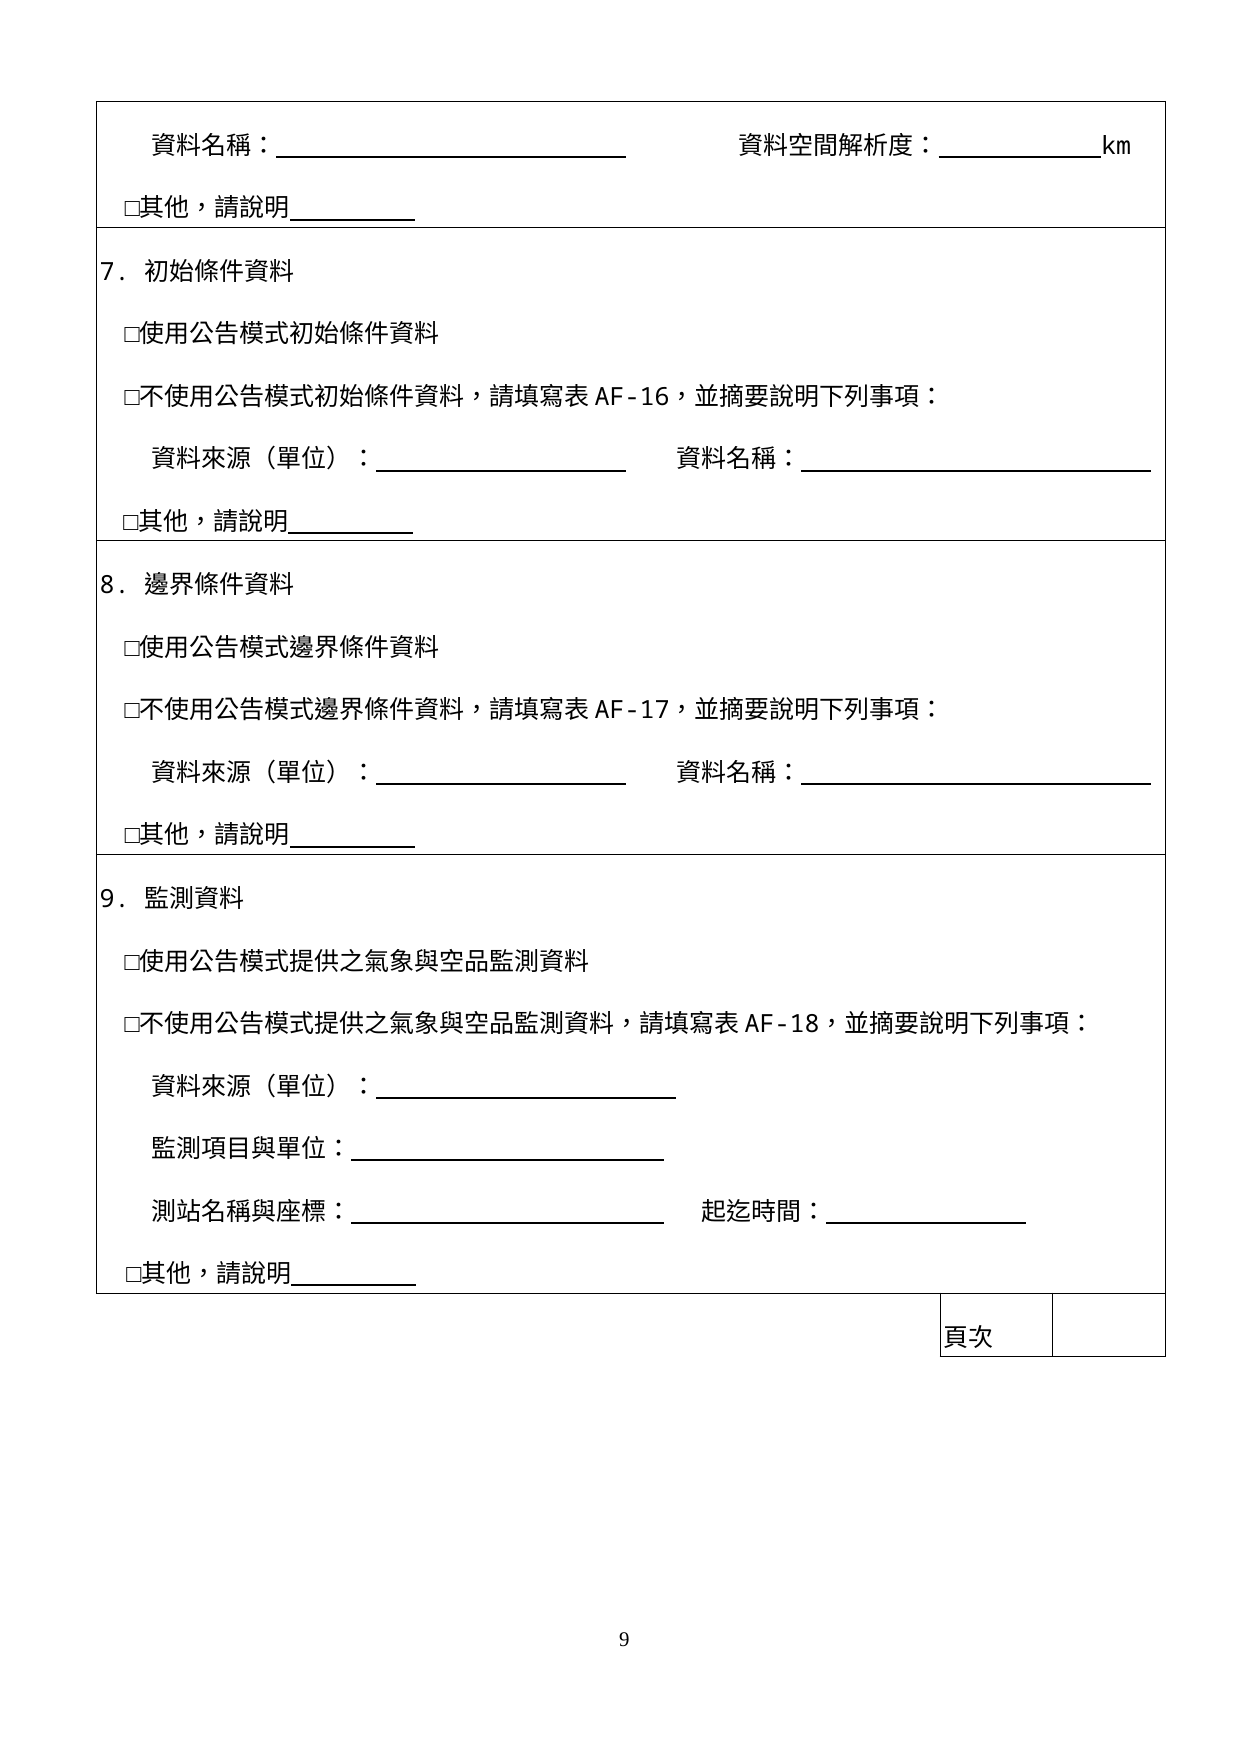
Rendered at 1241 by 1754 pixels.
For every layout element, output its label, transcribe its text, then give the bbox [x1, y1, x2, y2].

table_cell 9. 監測資料 □使用公告模式提供之氣象與空品監測資料 □不使用公告模式提供之氣象與空品監測資料，請填寫表AF-18，並摘要說明下列事項： 資料來源（單位）： 監測項目與單位： 測站名稱與座標： 起迄時間： □其他，請說明 [97, 855, 1165, 1292]
table_cell 頁次 [941, 1294, 1052, 1356]
table_cell [96, 1294, 940, 1356]
table_cell 8. 邊界條件資料 □使用公告模式邊界條件資料 □不使用公告模式邊界條件資料，請填寫表AF-17，並摘要說明下列事項： 資料來源（單位）： 資料名稱： □其他，請說明 [97, 541, 1165, 854]
table_cell 7. 初始條件資料 □使用公告模式初始條件資料 □不使用公告模式初始條件資料，請填寫表AF-16，並摘要說明下列事項： 資料來源（單位）： 資料名稱： □其他，請說明 [97, 228, 1165, 540]
table_cell [1053, 1294, 1165, 1356]
table_cell 資料名稱： 資料空間解析度： km □其他，請說明 [97, 102, 1165, 227]
